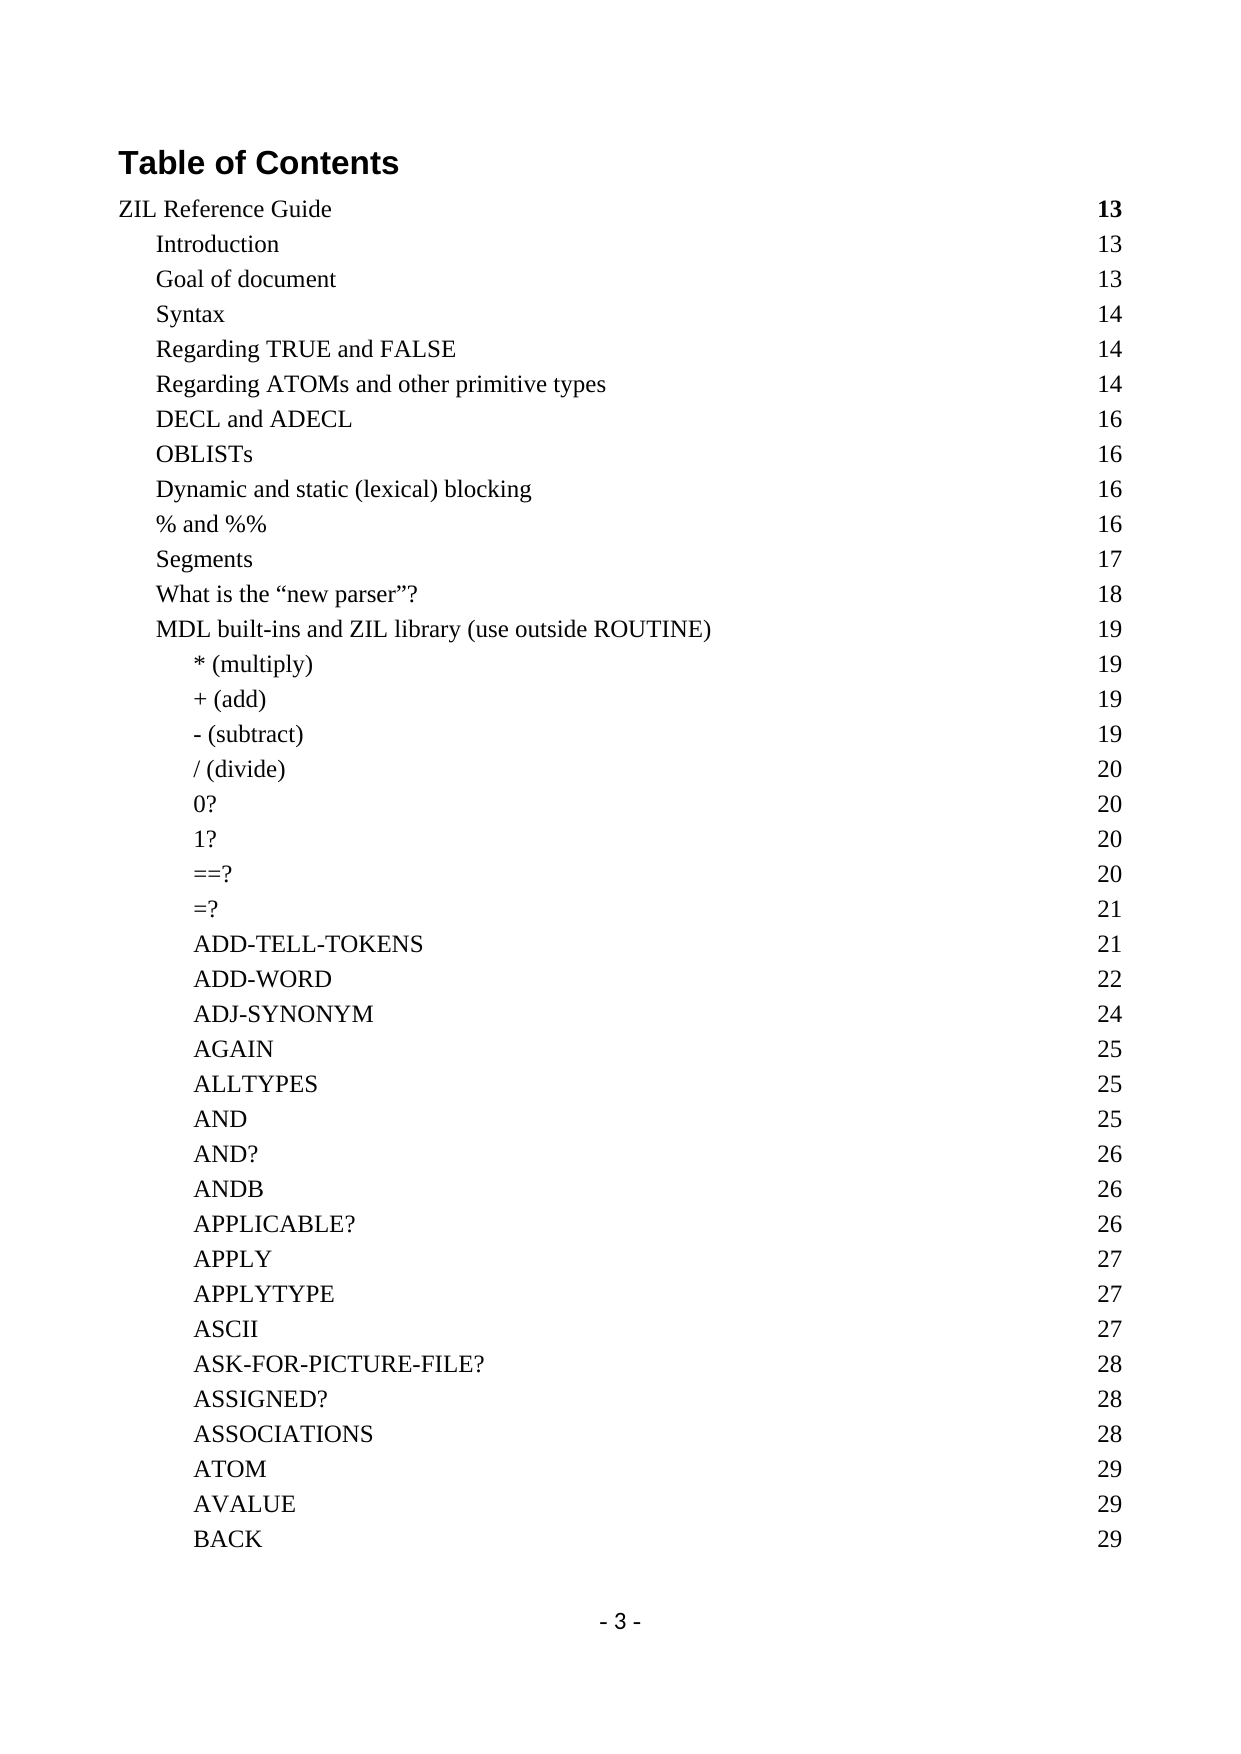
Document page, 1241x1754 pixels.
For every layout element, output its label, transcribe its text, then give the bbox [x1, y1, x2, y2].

text Syntax 14 [156, 299, 1122, 328]
text Dynamic and static (lexical) blocking 16 [156, 474, 1122, 503]
text ==? 20 [193, 859, 1122, 888]
text Regarding ATOMs and other primitive types 14 [156, 369, 1122, 398]
text ADD-TELL-TOKENS 21 [193, 929, 1122, 958]
text ASSOCIATIONS 28 [193, 1419, 1122, 1448]
text Regarding TRUE and FALSE 14 [156, 334, 1122, 363]
text Goal of document 13 [156, 264, 1122, 293]
text APPLICABLE? 26 [193, 1209, 1122, 1238]
text OBLISTs 16 [156, 439, 1122, 468]
text What is the “new parser”? 18 [156, 579, 1122, 608]
text Table of Contents [118, 143, 1122, 182]
text ALLTYPES 25 [193, 1069, 1122, 1098]
text ASSIGNED? 28 [193, 1384, 1122, 1413]
text APPLYTYPE 27 [193, 1279, 1122, 1308]
text % and %% 16 [156, 509, 1122, 538]
text DECL and ADECL 16 [156, 404, 1122, 433]
text =? 21 [193, 894, 1122, 923]
text * (multiply) 19 [193, 649, 1122, 678]
text + (add) 19 [193, 684, 1122, 713]
text AND 25 [193, 1104, 1122, 1133]
text ATOM 29 [193, 1454, 1122, 1483]
text 0? 20 [193, 789, 1122, 818]
text ASK-FOR-PICTURE-FILE? 28 [193, 1349, 1122, 1378]
text MDL built-ins and ZIL library (use outside ROUTINE) 19 [156, 614, 1122, 643]
text ZIL Reference Guide 13 [118, 194, 1122, 223]
text Introduction 13 [156, 229, 1122, 258]
text - (subtract) 19 [193, 719, 1122, 748]
text Segments 17 [156, 544, 1122, 573]
text ASCII 27 [193, 1314, 1122, 1343]
text APPLY 27 [193, 1244, 1122, 1273]
text / (divide) 20 [193, 754, 1122, 783]
text AGAIN 25 [193, 1034, 1122, 1063]
text 1? 20 [193, 824, 1122, 853]
text ADJ-SYNONYM 24 [193, 999, 1122, 1028]
text ADD-WORD 22 [193, 964, 1122, 993]
text ANDB 26 [193, 1174, 1122, 1203]
text AND? 26 [193, 1139, 1122, 1168]
text AVALUE 29 [193, 1489, 1122, 1518]
text BACK 29 [193, 1524, 1122, 1553]
